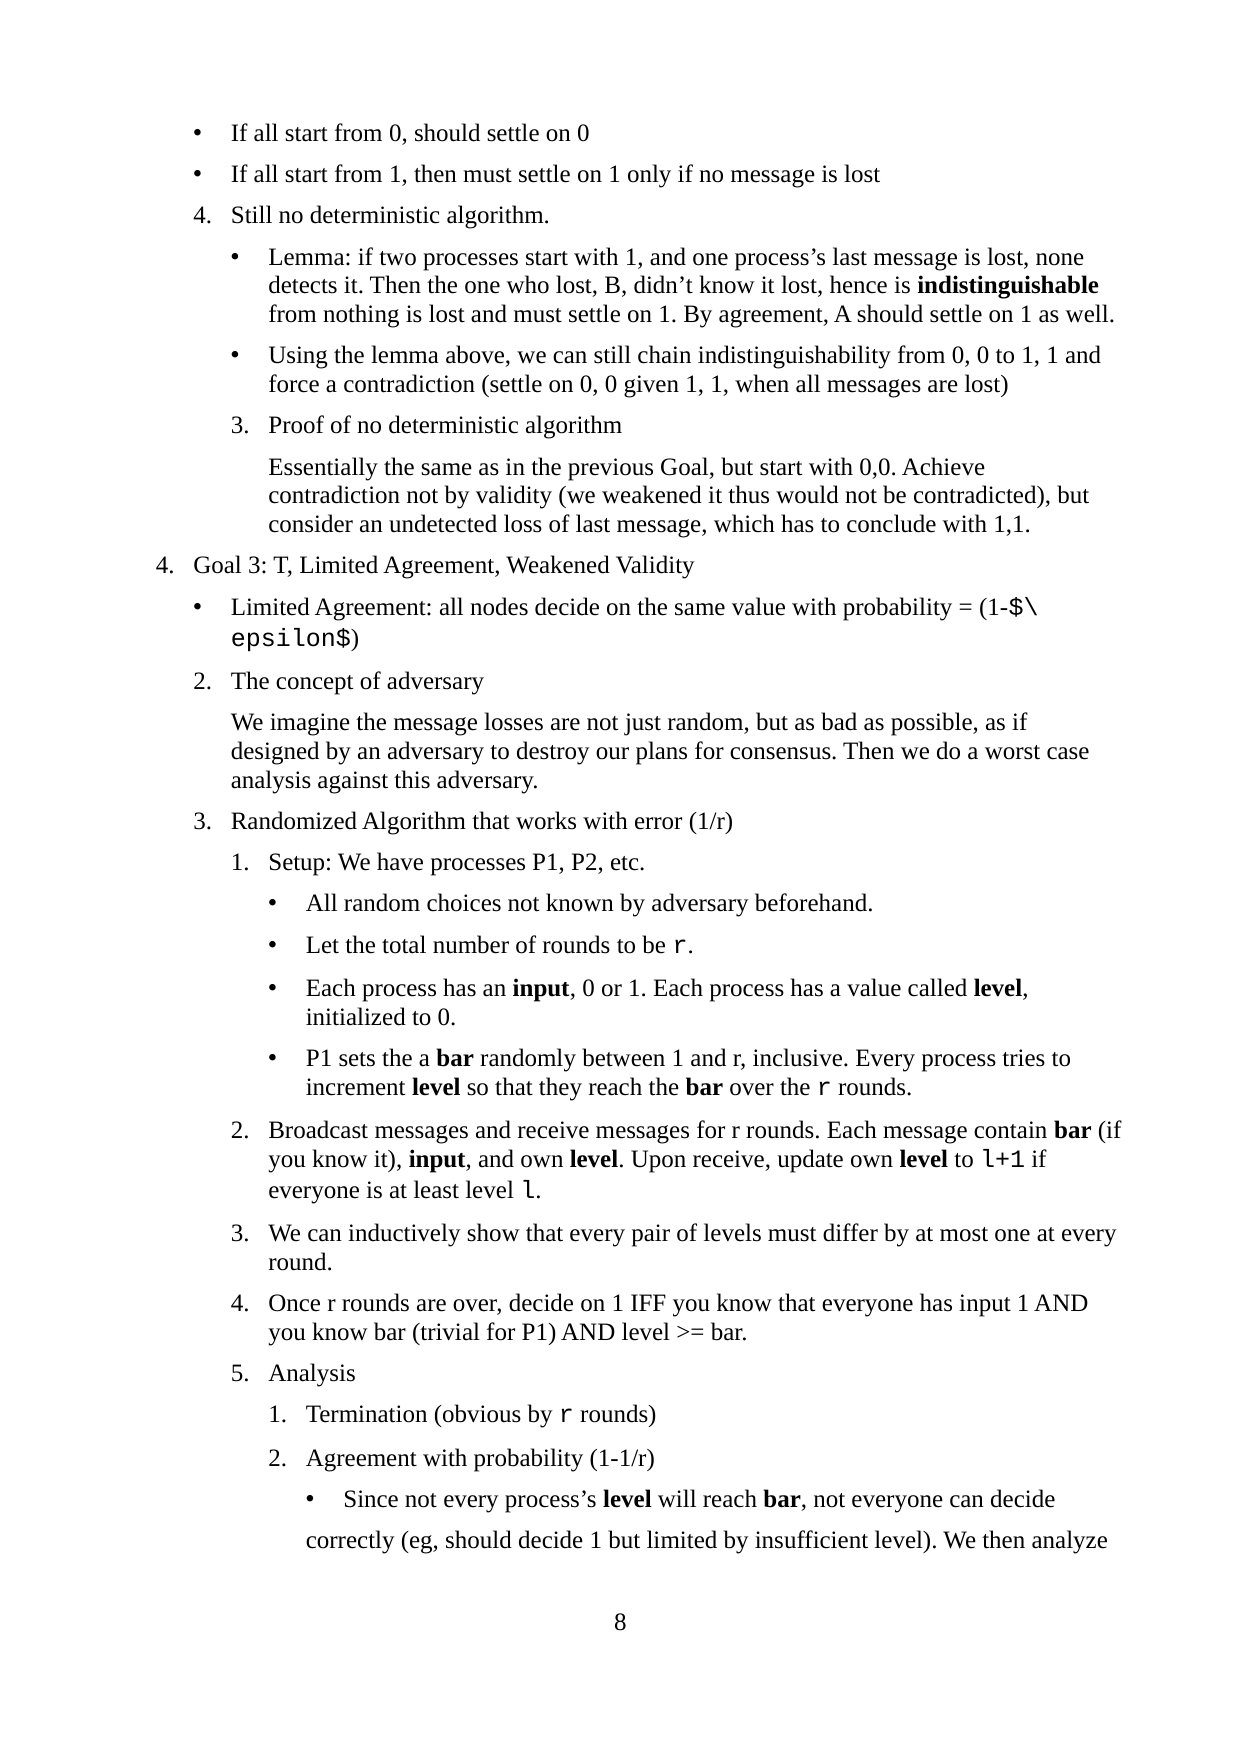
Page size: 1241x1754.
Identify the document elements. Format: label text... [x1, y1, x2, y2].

list Termination (obvious by r rounds) [268, 1399, 1122, 1430]
list Each process has an input, 0 or 1. Each process has a value called level, initialized to 0. [268, 973, 1122, 1031]
list Randomized Algorithm that works with error (1/r) [193, 806, 1122, 835]
list If all start from 1, then must settle on 1 only if no message is lost [193, 159, 1122, 188]
list We can inductively show that every pair of levels must differ by at most one at every round. [231, 1218, 1122, 1276]
list Let the total number of rounds to be r. [268, 930, 1122, 961]
list The concept of adversary [193, 666, 1122, 695]
list correctly (eg, should decide 1 but limited by insufficient level). We then analyze [268, 1525, 1122, 1554]
list Goal 3: T, Limited Agreement, Weakened Validity [156, 551, 1122, 579]
list If all start from 0, should settle on 0 [193, 118, 1122, 147]
list Lemma: if two processes start with 1, and one process’s last message is lost, none detects it. Then the one who lost, B, didn’t know it lost, hence is indistinguishable from nothing is lost and must settle on 1. By agreement, A should settle on 1 as well. [231, 242, 1122, 328]
list Broadcast messages and receive messages for r rounds. Each message contain bar (if you know it), input, and own level. Upon receive, update own level to l+1 if everyone is at least level l. [231, 1115, 1122, 1206]
list All random choices not known by adversary beforehand. [268, 888, 1122, 917]
list Still no deterministic algorithm. [193, 201, 1122, 229]
list Proof of no deterministic algorithm [231, 411, 1122, 439]
list Using the lemma above, we can still chain indistinguishability from 0, 0 to 1, 1 and force a contradiction (settle on 0, 0 given 1, 1, when all messages are lost) [231, 341, 1122, 398]
list Essentially the same as in the previous Goal, but start with 0,0. Achieve contradiction not by validity (we weakened it thus would not be contradicted), but consider an undetected loss of last message, which has to conclude with 1,1. [231, 452, 1122, 538]
list Analysis [231, 1358, 1122, 1387]
list Since not every process’s level will reach bar, not everyone can decide [306, 1484, 1122, 1513]
list Setup: We have processes P1, P2, etc. [231, 847, 1122, 876]
list P1 sets the a bar randomly between 1 and r, inclusive. Every process tries to increment level so that they reach the bar over the r rounds. [268, 1043, 1122, 1103]
list We imagine the message losses are not just random, but as bad as possible, as if designed by an adversary to destroy our plans for consensus. Then we do a worst case analysis against this adversary. [193, 707, 1122, 793]
list Limited Agreement: all nodes decide on the same value with probability = (1-$\epsilon$) [193, 592, 1122, 653]
list Agreement with probability (1-1/r) [268, 1443, 1122, 1471]
list Once r rounds are over, decide on 1 IFF you know that everyone has input 1 AND you know bar (trivial for P1) AND level >= bar. [231, 1288, 1122, 1346]
